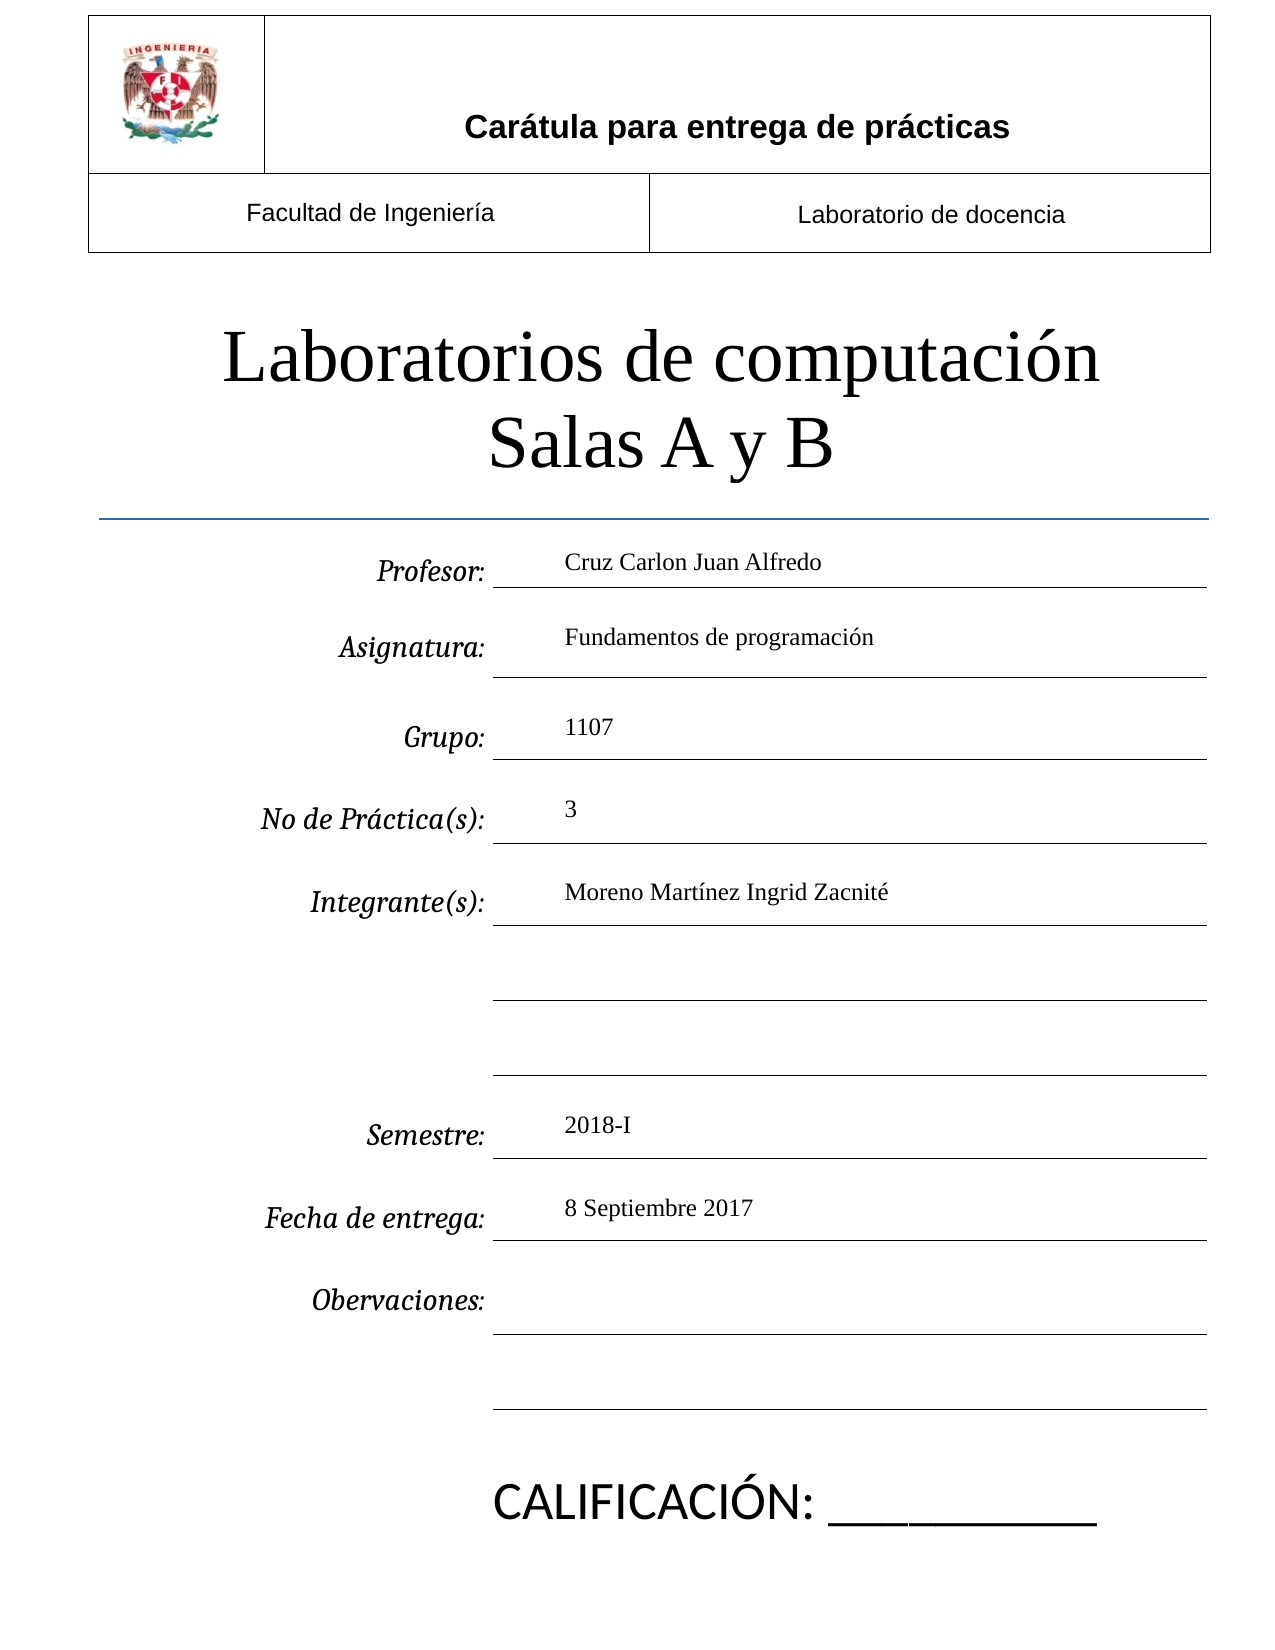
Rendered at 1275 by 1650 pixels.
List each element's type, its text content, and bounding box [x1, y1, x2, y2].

table_cell [493, 1001, 1207, 1075]
table_cell [118, 1334, 493, 1408]
table_cell [493, 1241, 1207, 1333]
table_cell Facultad de Ingeniería [89, 174, 649, 252]
table_cell [493, 926, 1207, 1000]
table_cell Semestre: [118, 1075, 493, 1158]
table_cell [118, 925, 493, 1000]
table_cell [118, 1000, 493, 1075]
text Salas A y B [118, 397, 1205, 483]
text Laboratorios de computación [118, 311, 1205, 397]
table_cell No de Práctica(s): [118, 759, 493, 842]
table_header [493, 512, 1207, 518]
table_cell Obervaciones: [118, 1240, 493, 1333]
table_header [89, 16, 264, 173]
table_cell Moreno Martínez Ingrid Zacnité [493, 844, 1207, 925]
table_cell Laboratorio de docencia [650, 174, 1210, 252]
text CALIFICACIÓN: __________ [118, 1467, 1205, 1533]
table_cell Asignatura: [118, 587, 493, 677]
table_cell 8 Septiembre 2017 [493, 1159, 1207, 1240]
table_cell 2018-I [493, 1076, 1207, 1158]
table_cell Fecha de entrega: [118, 1158, 493, 1240]
table_header Cruz Carlon Juan Alfredo [493, 520, 1207, 587]
table_cell [493, 1335, 1207, 1408]
table_header [118, 512, 493, 518]
table_cell Integrante(s): [118, 843, 493, 925]
table_header Profesor: [118, 520, 493, 587]
table_cell Fundamentos de programación [493, 588, 1207, 677]
table_cell 1107 [493, 678, 1207, 759]
table_header Carátula para entrega de prácticas [265, 16, 1210, 173]
table_cell Grupo: [118, 677, 493, 759]
table_cell 3 [493, 760, 1207, 842]
